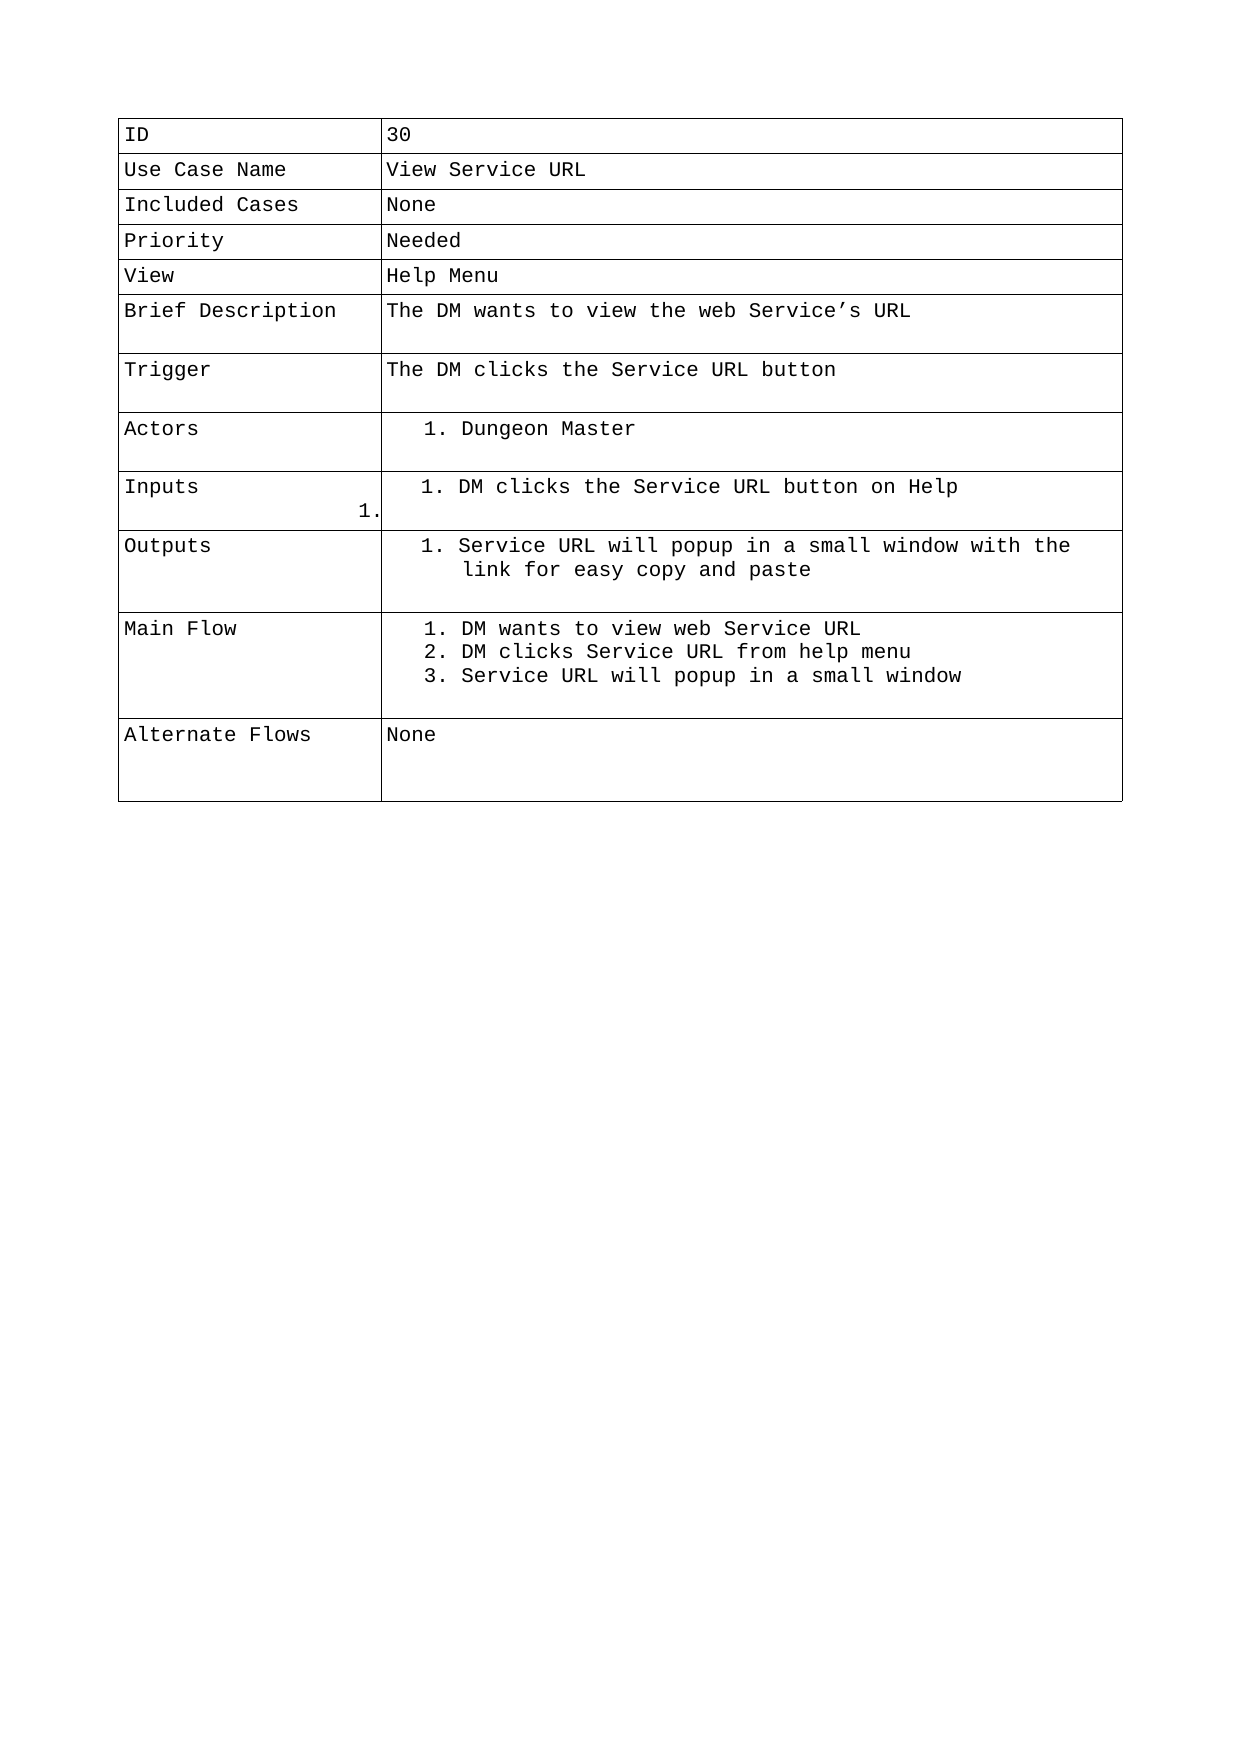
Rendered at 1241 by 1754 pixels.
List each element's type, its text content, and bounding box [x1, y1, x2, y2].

table_cell 1. DM clicks the Service URL button on Help [382, 472, 1122, 529]
table_cell 1. DM wants to view web Service URL 2. DM clicks Service URL from help menu 3. Service URL will popup in a small window [382, 613, 1122, 718]
table_cell View Service URL [382, 154, 1122, 188]
table_cell Included Cases [119, 190, 381, 224]
table_cell Trigger [119, 354, 381, 412]
table_cell The DM clicks the Service URL button [382, 354, 1122, 412]
table_header ID [119, 119, 381, 153]
table_cell Inputs [119, 472, 381, 529]
table_cell Priority [119, 225, 381, 259]
table_cell Outputs [119, 531, 381, 612]
table_cell Needed [382, 225, 1122, 259]
table_cell 1. Service URL will popup in a small window with the link for easy copy and paste [382, 531, 1122, 612]
table_cell None [382, 190, 1122, 224]
table_cell Actors [119, 413, 381, 471]
table_cell Use Case Name [119, 154, 381, 188]
table_cell Brief Description [119, 295, 381, 353]
table_cell 1. Dungeon Master [382, 413, 1122, 471]
table_cell The DM wants to view the web Service’s URL [382, 295, 1122, 353]
table_header 30 [382, 119, 1122, 153]
table_cell None [382, 719, 1122, 801]
table_cell Help Menu [382, 260, 1122, 294]
table_cell View [119, 260, 381, 294]
table_cell Alternate Flows [119, 719, 381, 801]
table_cell Main Flow [119, 613, 381, 718]
